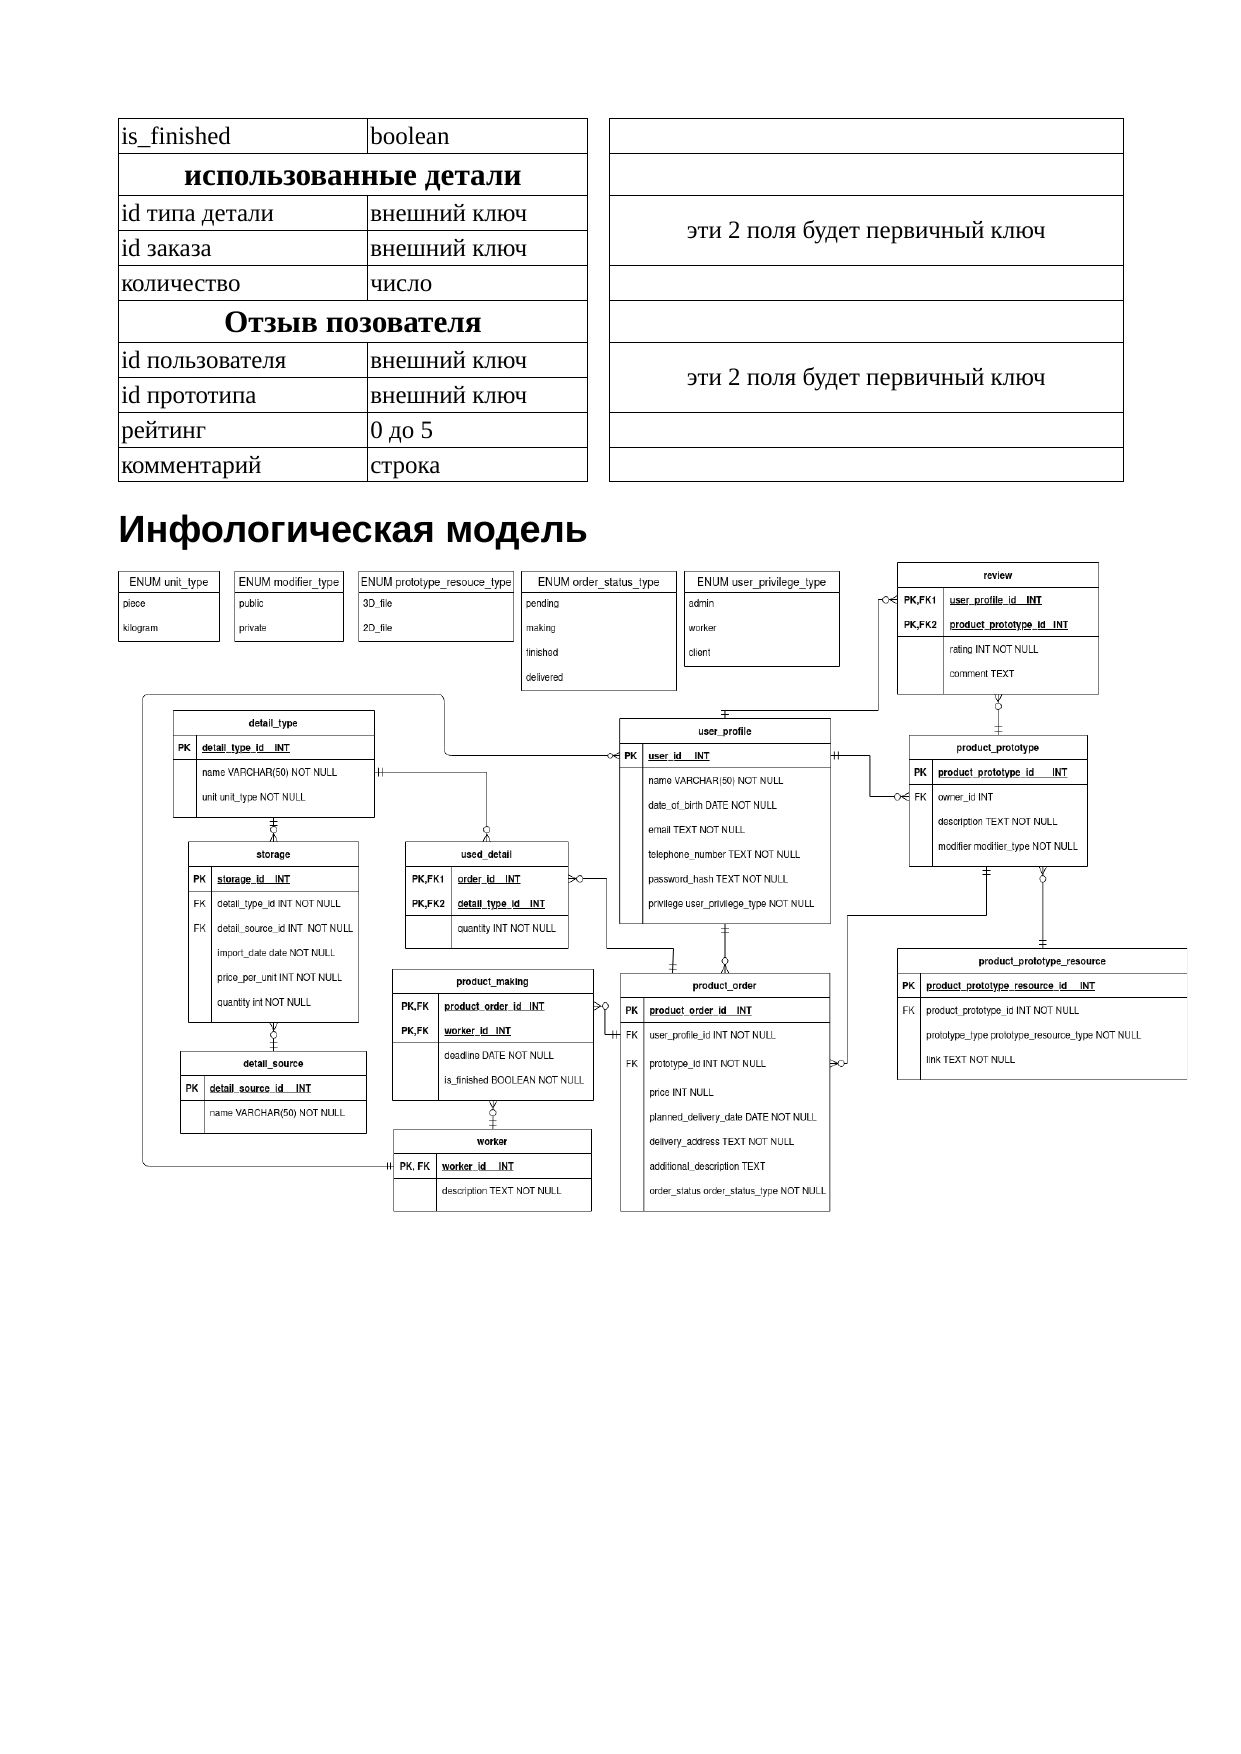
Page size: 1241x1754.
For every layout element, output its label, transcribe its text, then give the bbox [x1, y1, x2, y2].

table_cell рейтинг [119, 413, 367, 447]
table_cell внешний ключ [368, 231, 587, 265]
table_cell id пользователя [119, 343, 367, 377]
table_cell комментарий [119, 448, 367, 481]
subtitle Инфологическая модель [118, 507, 1122, 550]
table_cell Отзыв позователя [119, 301, 587, 342]
table_cell строка [368, 448, 587, 481]
table_cell id заказа [119, 231, 367, 265]
table_cell id типа детали [119, 196, 367, 230]
table_cell [610, 119, 1123, 153]
table_cell [588, 447, 609, 481]
table_cell эти 2 поля будет первичный ключ [610, 196, 1123, 265]
table_cell boolean [368, 119, 587, 153]
table_cell число [368, 266, 587, 300]
table_cell [588, 265, 609, 300]
table_cell использованные детали [119, 154, 587, 195]
table_cell количество [119, 266, 367, 300]
table_cell is_finished [119, 119, 367, 153]
table_cell [588, 342, 609, 412]
table_cell внешний ключ [368, 196, 587, 230]
table_cell [610, 154, 1123, 195]
table_cell [610, 266, 1123, 300]
table_cell [588, 300, 609, 342]
table_cell внешний ключ [368, 343, 587, 377]
table_cell [588, 412, 609, 447]
table_cell [610, 448, 1123, 481]
table_cell [588, 195, 609, 265]
table_cell [588, 118, 609, 153]
table_cell 0 до 5 [368, 413, 587, 447]
picture [118, 562, 1188, 1212]
table_cell [610, 413, 1123, 447]
table_cell id прототипа [119, 378, 367, 412]
table_cell [588, 153, 609, 195]
table_cell внешний ключ [368, 378, 587, 412]
table_cell [610, 301, 1123, 342]
table_cell эти 2 поля будет первичный ключ [610, 343, 1123, 412]
